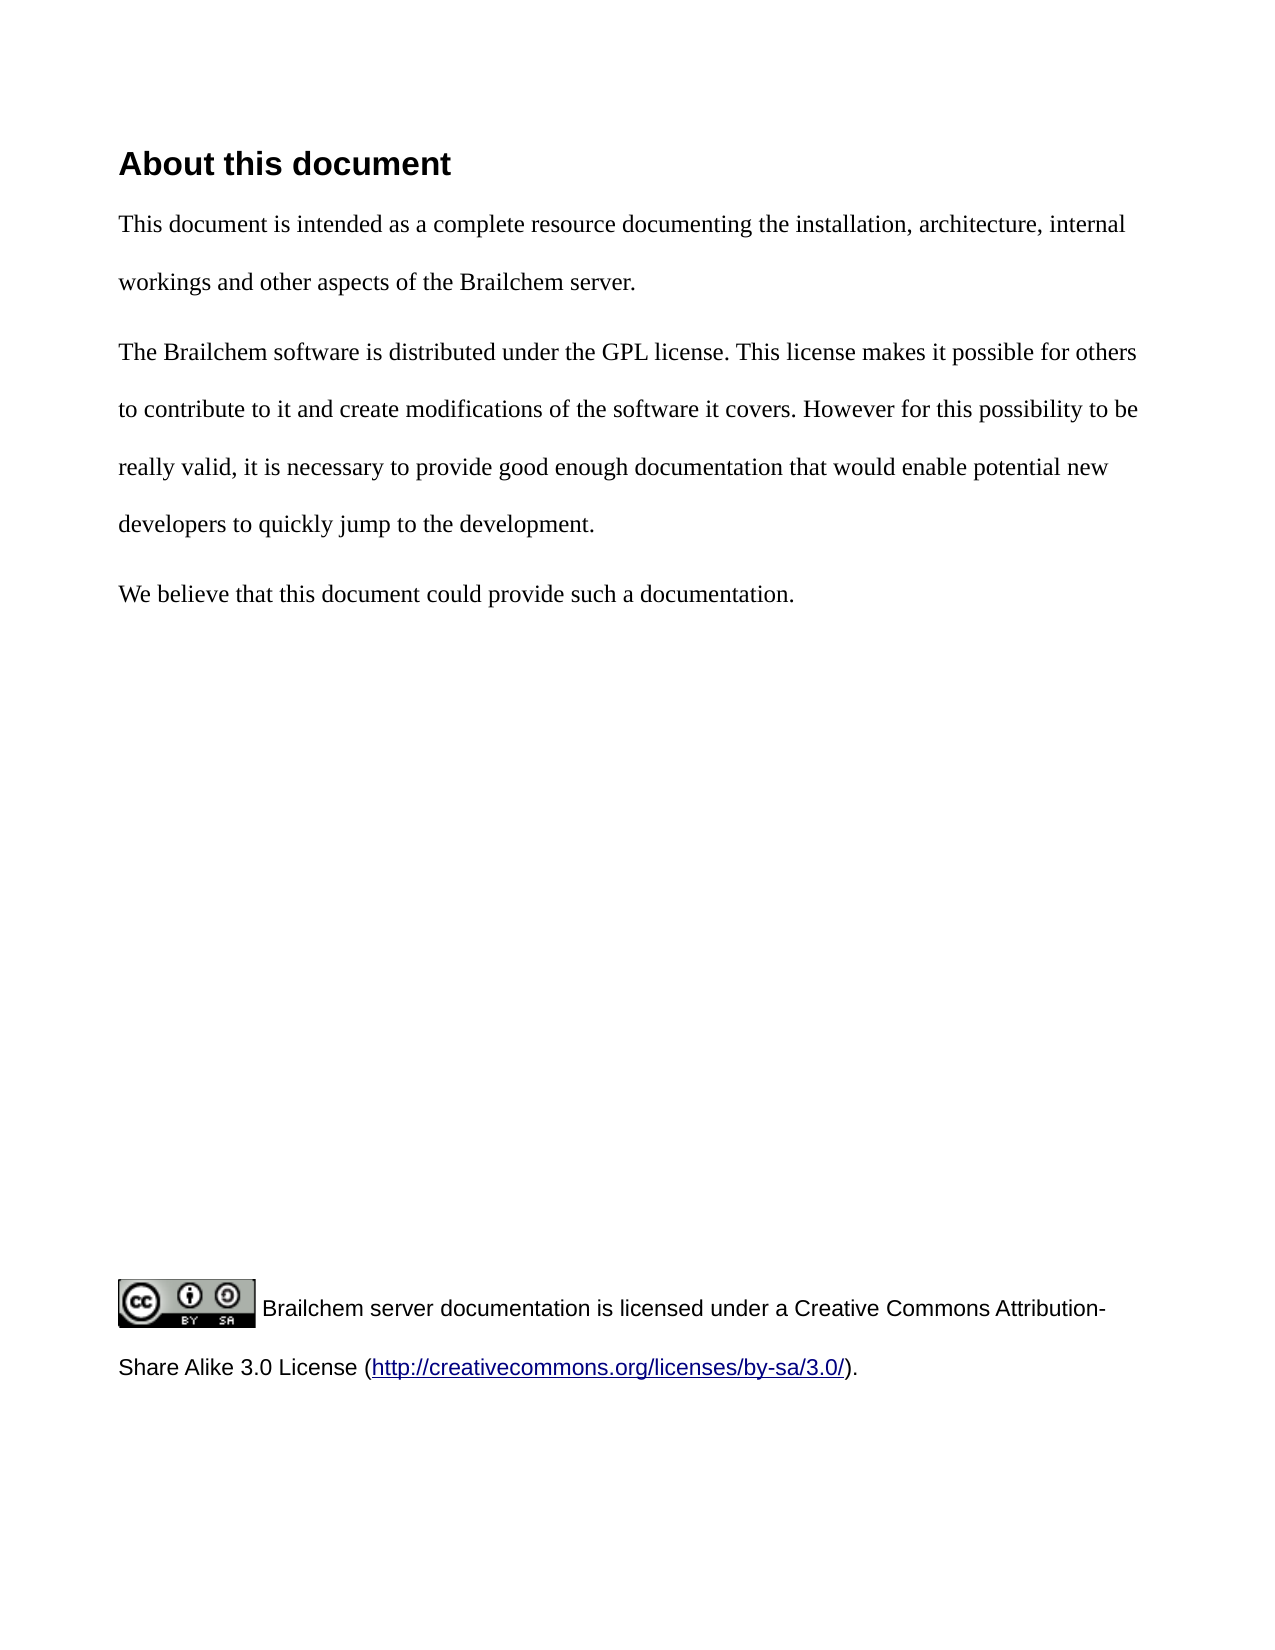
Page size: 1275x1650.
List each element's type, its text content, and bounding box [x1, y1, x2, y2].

text The Brailchem software is distributed under the GPL license. This license makes it possible for others to contribute to it and create modifications of the software it covers. However for this possibility to be really valid, it is necessary to provide good enough documentation that would enable potential new developers to quickly jump to the development. [118, 337, 1157, 538]
text We believe that this document could provide such a documentation. [118, 579, 1157, 608]
text This document is intended as a complete resource documenting the installation, architecture, internal workings and other aspects of the Brailchem server. [118, 209, 1157, 295]
text Brailchem server documentation is licensed under a Creative Commons Attribution-Share Alike 3.0 License (http://creativecommons.org/licenses/by-sa/3.0/). [118, 1279, 1157, 1380]
picture [118, 1279, 256, 1328]
subtitle About this document [118, 144, 1157, 182]
